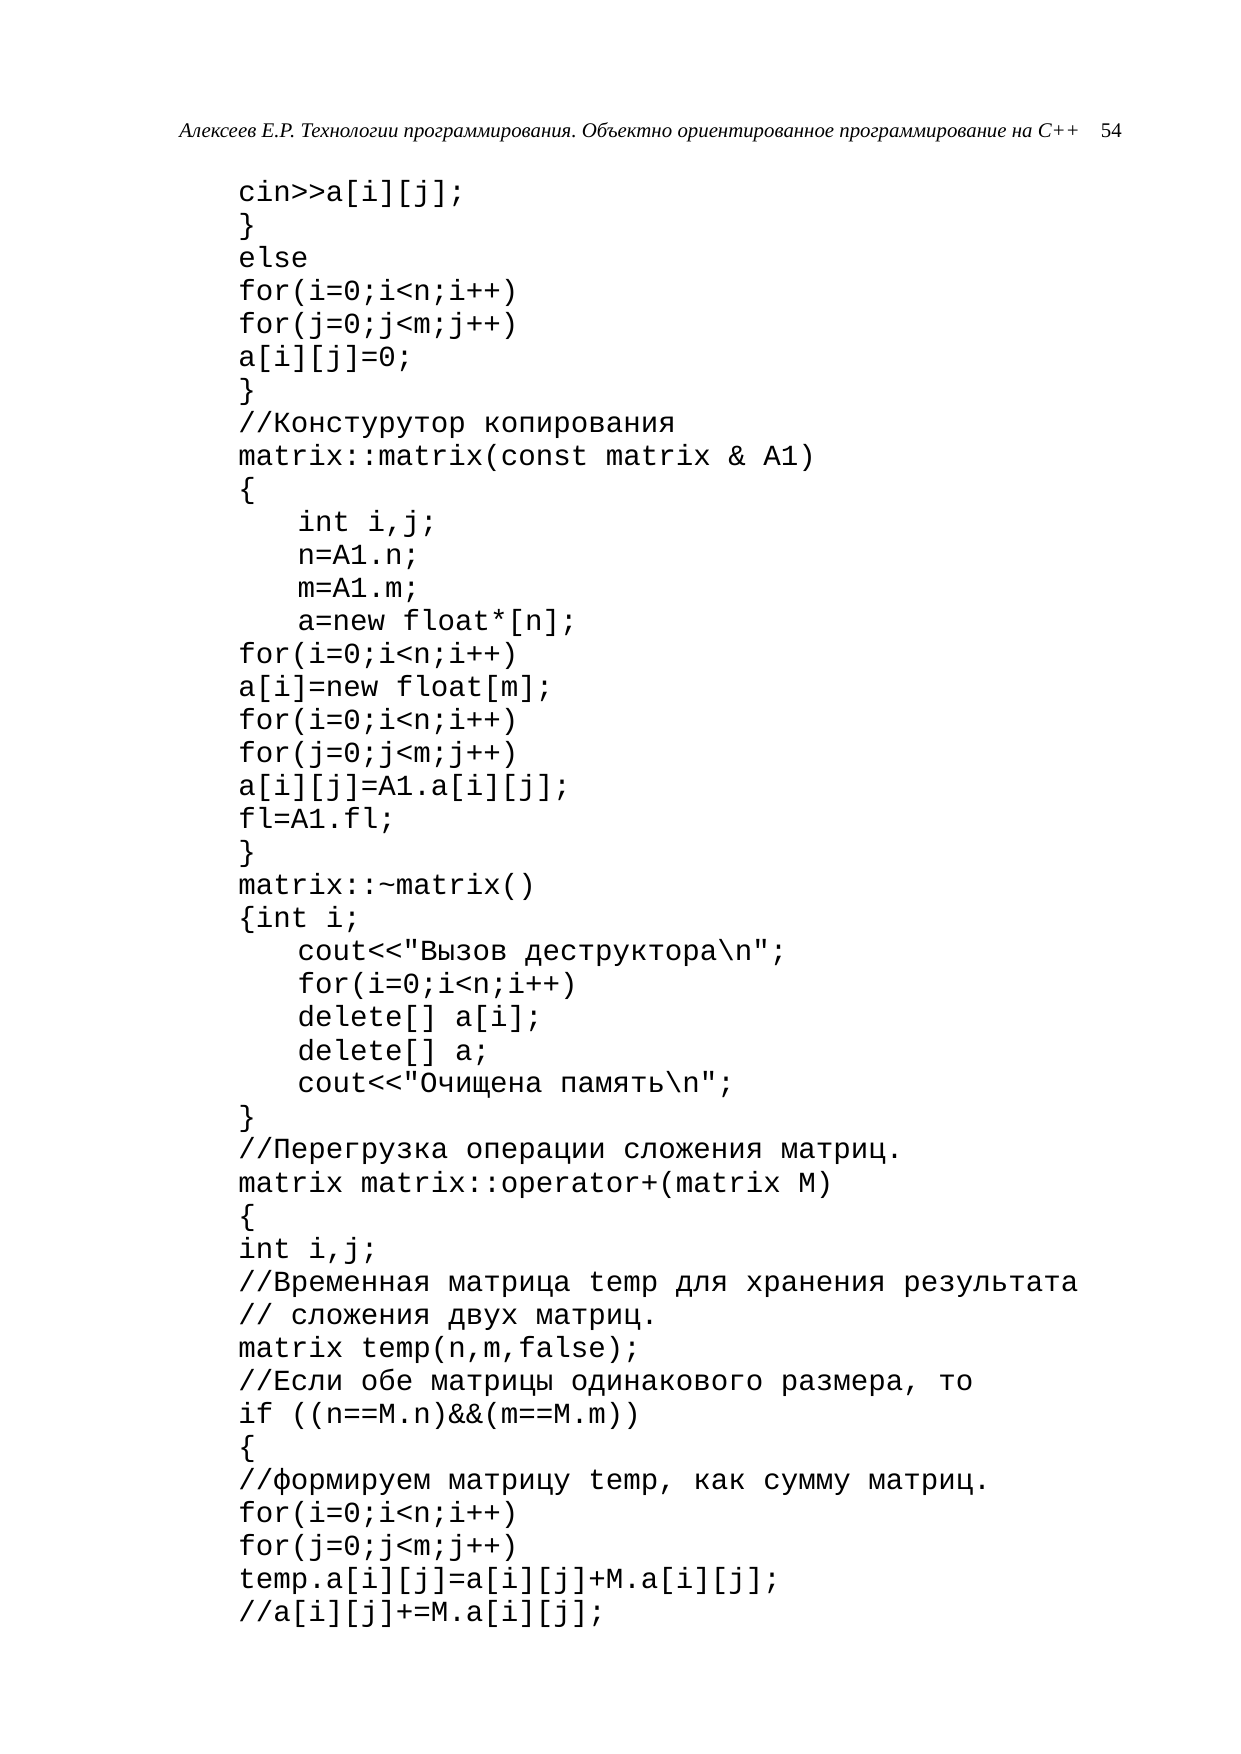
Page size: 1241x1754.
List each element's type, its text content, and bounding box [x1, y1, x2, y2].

text matrix::matrix(const matrix & A1) [238, 441, 1121, 474]
text matrix temp(n,m,false); [238, 1333, 1121, 1366]
text temp.a[i][j]=a[i][j]+M.a[i][j]; [238, 1564, 1121, 1597]
text a[i]=new float[m]; [238, 672, 1121, 705]
text m=A1.m; [238, 573, 1121, 606]
text cin>>a[i][j]; [238, 177, 1121, 210]
text } [238, 375, 1121, 408]
text a[i][j]=A1.a[i][j]; [238, 771, 1121, 804]
text int i,j; [238, 507, 1121, 540]
text } [238, 837, 1121, 871]
text cout<<"Вызов деструктора\n"; [238, 937, 1121, 969]
text for(j=0;j<m;j++) [238, 309, 1121, 342]
text delete[] a[i]; [238, 1003, 1121, 1036]
text } [238, 1102, 1121, 1135]
text //a[i][j]+=M.a[i][j]; [238, 1597, 1121, 1630]
text // сложения двух матриц. [238, 1300, 1121, 1333]
text { [238, 1201, 1121, 1234]
text //Констурутор копирования [238, 408, 1121, 441]
text for(i=0;i<n;i++) [238, 276, 1121, 309]
text a[i][j]=0; [238, 342, 1121, 375]
text for(i=0;i<n;i++) [238, 1498, 1121, 1531]
text { [238, 1432, 1121, 1465]
text for(j=0;j<m;j++) [238, 738, 1121, 771]
text for(i=0;i<n;i++) [238, 969, 1121, 1003]
text matrix matrix::operator+(matrix M) [238, 1168, 1121, 1201]
text int i,j; [238, 1234, 1121, 1267]
text n=A1.n; [238, 540, 1121, 573]
text matrix::~matrix() [238, 871, 1121, 903]
text fl=A1.fl; [238, 804, 1121, 837]
text for(j=0;j<m;j++) [238, 1531, 1121, 1564]
text //формируем матрицу temp, как сумму матриц. [238, 1465, 1121, 1498]
text //Перегрузка операции сложения матриц. [238, 1135, 1121, 1168]
text if ((n==M.n)&&(m==M.m)) [238, 1399, 1121, 1432]
text { [238, 474, 1121, 507]
text {int i; [238, 903, 1121, 937]
text //Временная матрица temp для хранения результата [238, 1267, 1121, 1300]
text cout<<"Очищена память\n"; [238, 1069, 1121, 1102]
text delete[] a; [238, 1036, 1121, 1069]
text //Если обе матрицы одинакового размера, то [238, 1366, 1121, 1399]
text else [238, 243, 1121, 276]
text for(i=0;i<n;i++) [238, 639, 1121, 672]
text for(i=0;i<n;i++) [238, 705, 1121, 738]
text } [238, 210, 1121, 243]
text a=new float*[n]; [238, 606, 1121, 639]
